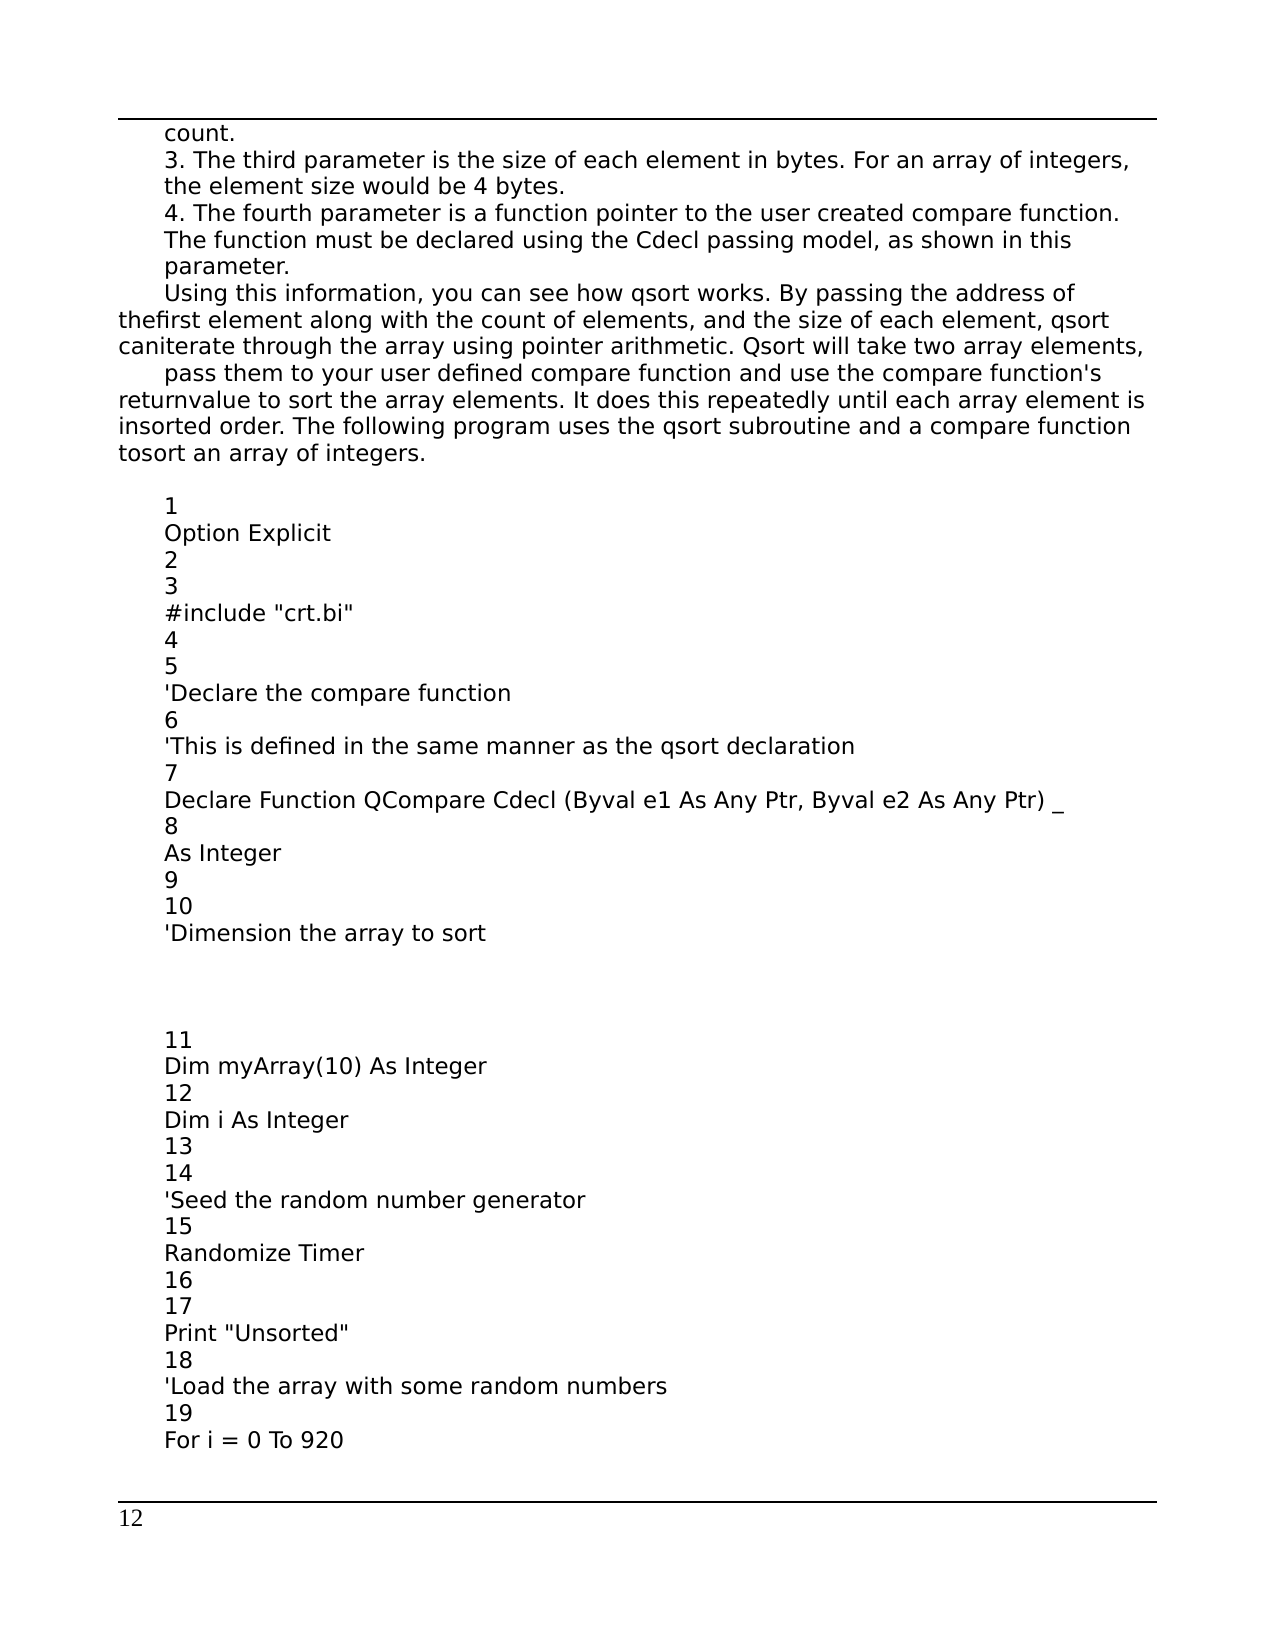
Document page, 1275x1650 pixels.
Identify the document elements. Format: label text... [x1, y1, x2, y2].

text Print "Unsorted" [118, 1320, 1157, 1347]
text 18 [118, 1347, 1157, 1373]
text Declare Function QCompare Cdecl (Byval e1 As Any Ptr, Byval e2 As Any Ptr) _ [118, 787, 1157, 813]
text parameter. [118, 253, 1157, 280]
text Using this information, you can see how qsort works. By passing the address of thefirst element along with the count of elements, and the size of each element, qsort caniterate through the array using pointer arithmetic. Qsort will take two array elements, [118, 280, 1157, 360]
text 16 [118, 1267, 1157, 1293]
text 12 [118, 1080, 1157, 1107]
text 7 [118, 760, 1157, 787]
text 13 [118, 1133, 1157, 1160]
text Dim i As Integer [118, 1107, 1157, 1133]
text As Integer [118, 840, 1157, 867]
text 6 [118, 707, 1157, 733]
text 1 [118, 493, 1157, 520]
text 'Load the array with some random numbers [118, 1373, 1157, 1400]
text 3. The third parameter is the size of each element in bytes. For an array of integers, [118, 147, 1157, 173]
text 'This is defined in the same manner as the qsort declaration [118, 733, 1157, 760]
text 11 [118, 1027, 1157, 1053]
text 4. The fourth parameter is a function pointer to the user created compare function. [118, 200, 1157, 227]
text For i = 0 To 920 [118, 1427, 1157, 1453]
text 'Declare the compare function [118, 680, 1157, 707]
text 4 [118, 627, 1157, 653]
text Dim myArray(10) As Integer [118, 1053, 1157, 1080]
text 10 [118, 893, 1157, 920]
text Option Explicit [118, 520, 1157, 547]
text 3 [118, 573, 1157, 600]
text the element size would be 4 bytes. [118, 173, 1157, 200]
text 'Seed the random number generator [118, 1187, 1157, 1213]
text pass them to your user defined compare function and use the compare function's returnvalue to sort the array elements. It does this repeatedly until each array element is insorted order. The following program uses the qsort subroutine and a compare function tosort an array of integers. [118, 360, 1157, 467]
text 17 [118, 1293, 1157, 1320]
text The function must be declared using the Cdecl passing model, as shown in this [118, 227, 1157, 253]
text 15 [118, 1213, 1157, 1240]
text Randomize Timer [118, 1240, 1157, 1267]
text 2 [118, 547, 1157, 573]
text count. [118, 120, 1157, 147]
text 14 [118, 1160, 1157, 1187]
text 5 [118, 653, 1157, 680]
text 9 [118, 867, 1157, 893]
text #include "crt.bi" [118, 600, 1157, 627]
text 8 [118, 813, 1157, 840]
text 19 [118, 1400, 1157, 1427]
text 'Dimension the array to sort [118, 920, 1157, 947]
